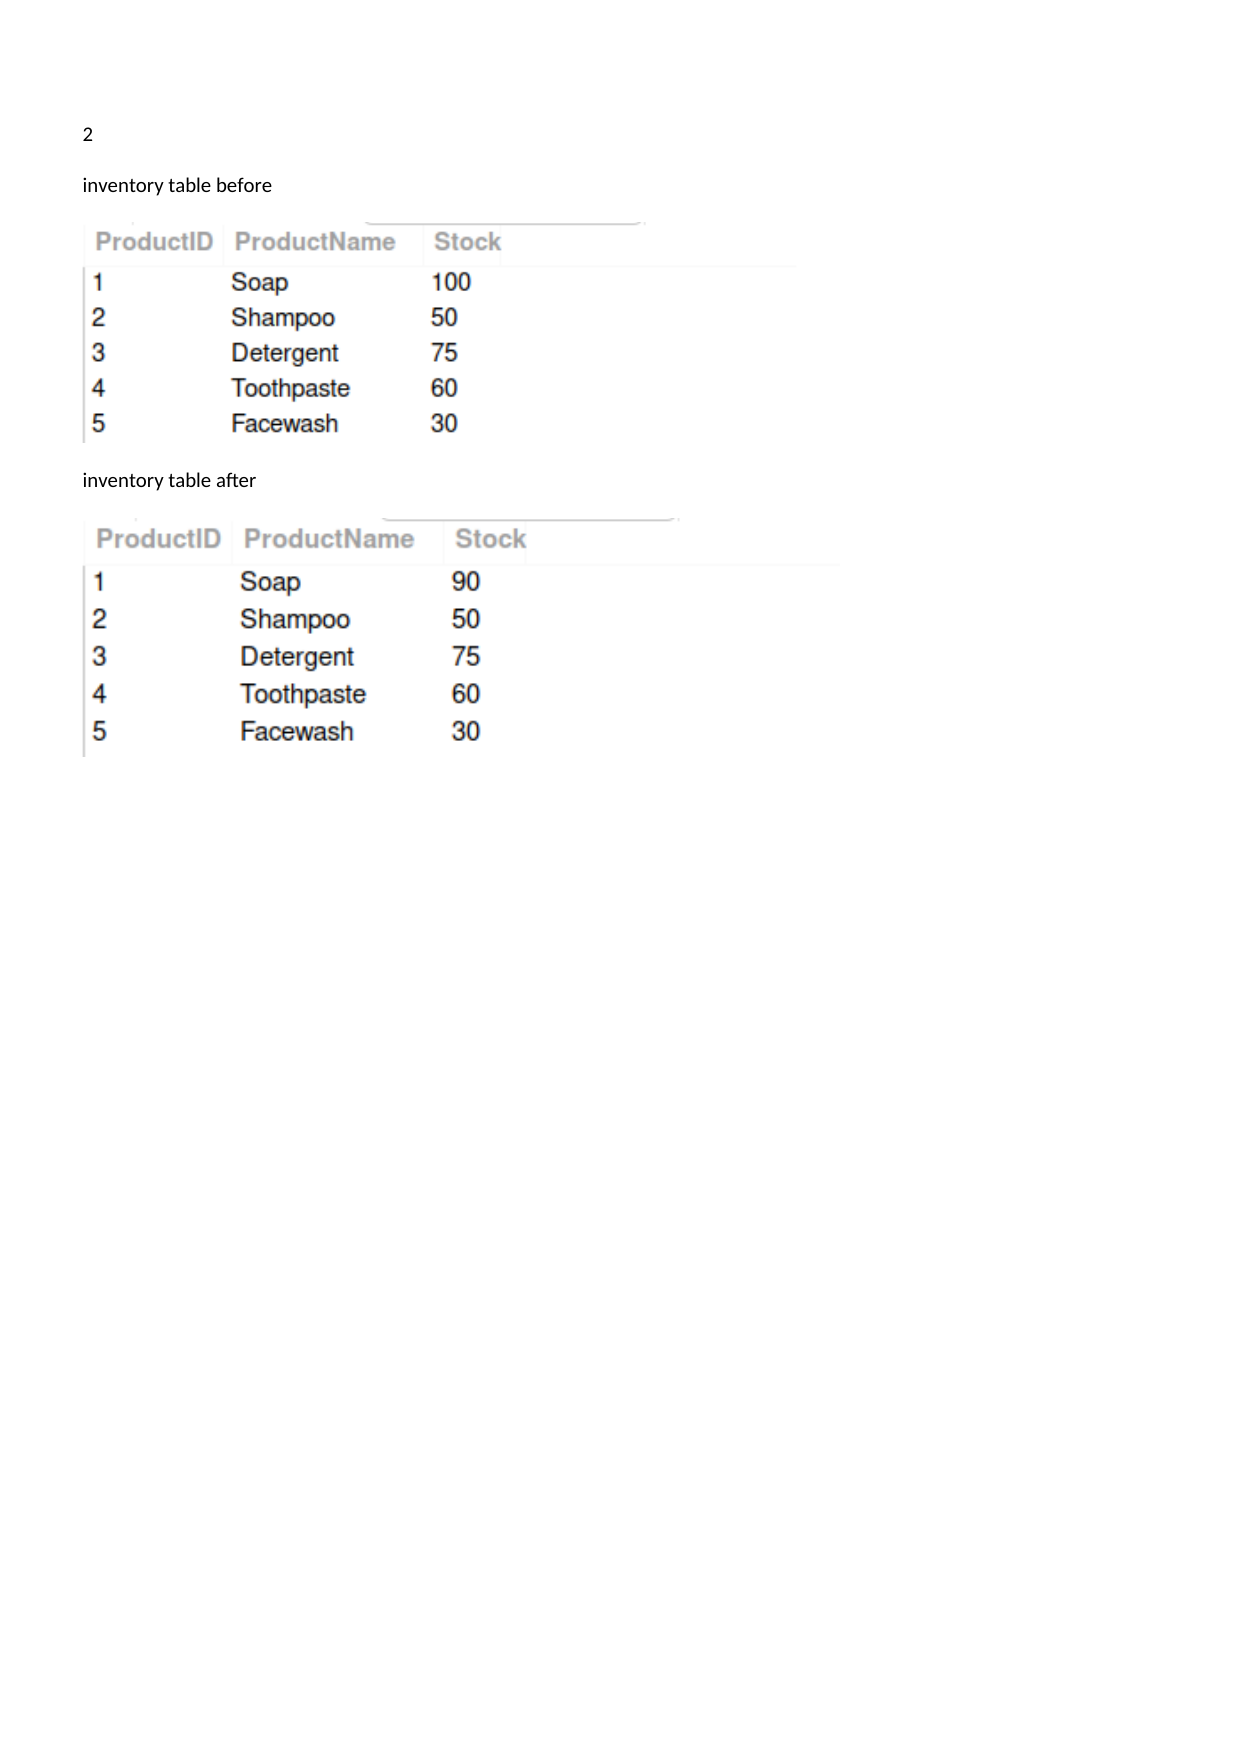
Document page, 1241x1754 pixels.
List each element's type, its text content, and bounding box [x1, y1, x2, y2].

text inventory table after [82, 468, 1203, 493]
text 2 [82, 121, 1203, 147]
picture [82, 518, 840, 757]
picture [82, 222, 797, 443]
text inventory table before [82, 172, 1203, 197]
